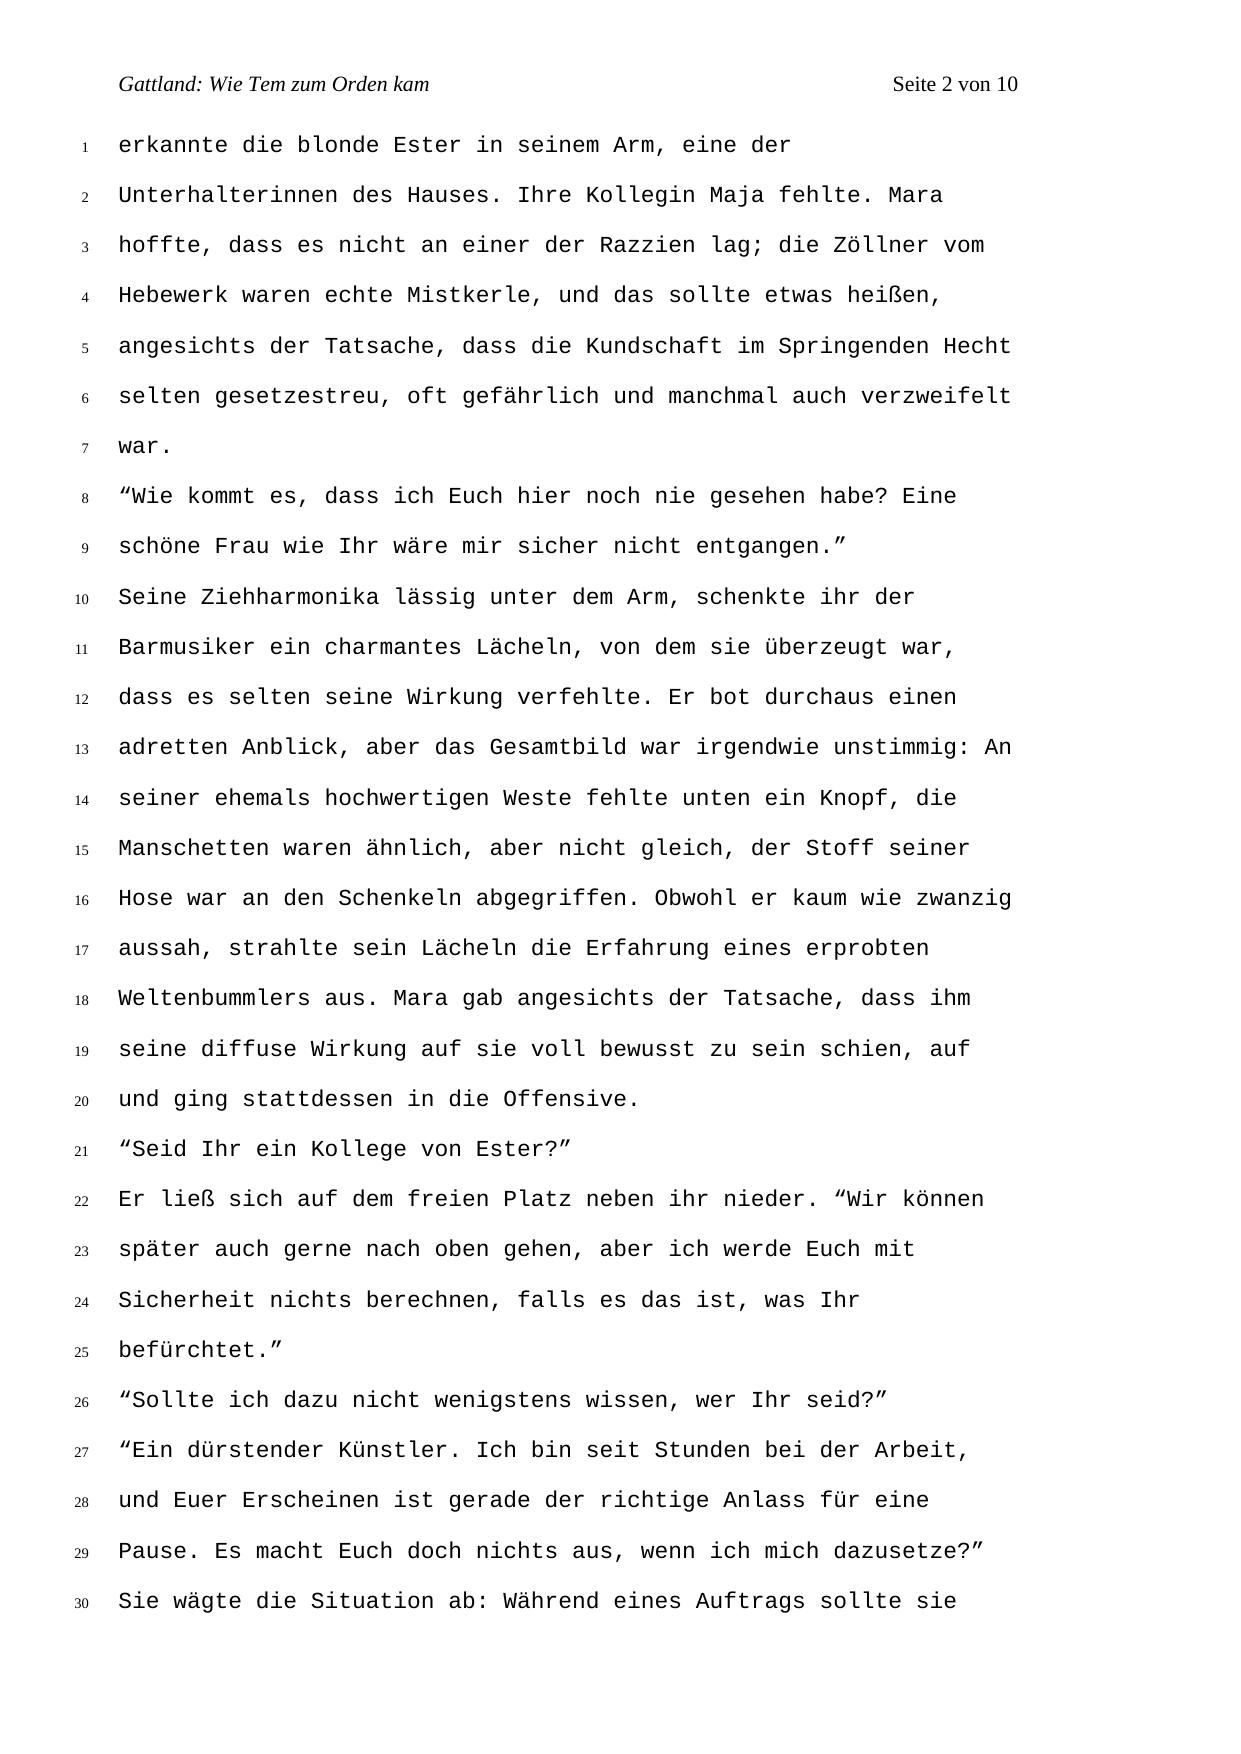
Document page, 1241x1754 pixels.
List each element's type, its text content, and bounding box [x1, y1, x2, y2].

text Sie wägte die Situation ab: Während eines Auftrags sollte sie [118, 1568, 1018, 1618]
text erkannte die blonde Ester in seinem Arm, eine der Unterhalterinnen des Hauses. Ihre Kollegin Maja fehlte. Mara hoffte, dass es nicht an einer der Razzien lag; die Zöllner vom Hebewerk waren echte Mistkerle, und das sollte etwas heißen, angesichts der Tatsache, dass die Kundschaft im Springenden Hecht selten gesetzestreu, oft gefährlich und manchmal auch verzweifelt war. [118, 112, 1018, 463]
text “Wie kommt es, dass ich Euch hier noch nie gesehen habe? Eine schöne Frau wie Ihr wäre mir sicher nicht entgangen.” [118, 463, 1018, 564]
text “Sollte ich dazu nicht wenigstens wissen, wer Ihr seid?” [118, 1367, 1018, 1417]
text Er ließ sich auf dem freien Platz neben ihr nieder. “Wir können später auch gerne nach oben gehen, aber ich werde Euch mit Sicherheit nichts berechnen, falls es das ist, was Ihr befürchtet.” [118, 1166, 1018, 1367]
text “Ein dürstender Künstler. Ich bin seit Stunden bei der Arbeit, und Euer Erscheinen ist gerade der richtige Anlass für eine Pause. Es macht Euch doch nichts aus, wenn ich mich dazusetze?” [118, 1417, 1018, 1568]
text Seine Ziehharmonika lässig unter dem Arm, schenkte ihr der Barmusiker ein charmantes Lächeln, von dem sie überzeugt war, dass es selten seine Wirkung verfehlte. Er bot durchaus einen adretten Anblick, aber das Gesamtbild war irgendwie unstimmig: An seiner ehemals hochwertigen Weste fehlte unten ein Knopf, die Manschetten waren ähnlich, aber nicht gleich, der Stoff seiner Hose war an den Schenkeln abgegriffen. Obwohl er kaum wie zwanzig aussah, strahlte sein Lächeln die Erfahrung eines erprobten Weltenbummlers aus. Mara gab angesichts der Tatsache, dass ihm seine diffuse Wirkung auf sie voll bewusst zu sein schien, auf und ging stattdessen in die Offensive. [118, 564, 1018, 1116]
text “Seid Ihr ein Kollege von Ester?” [118, 1116, 1018, 1166]
